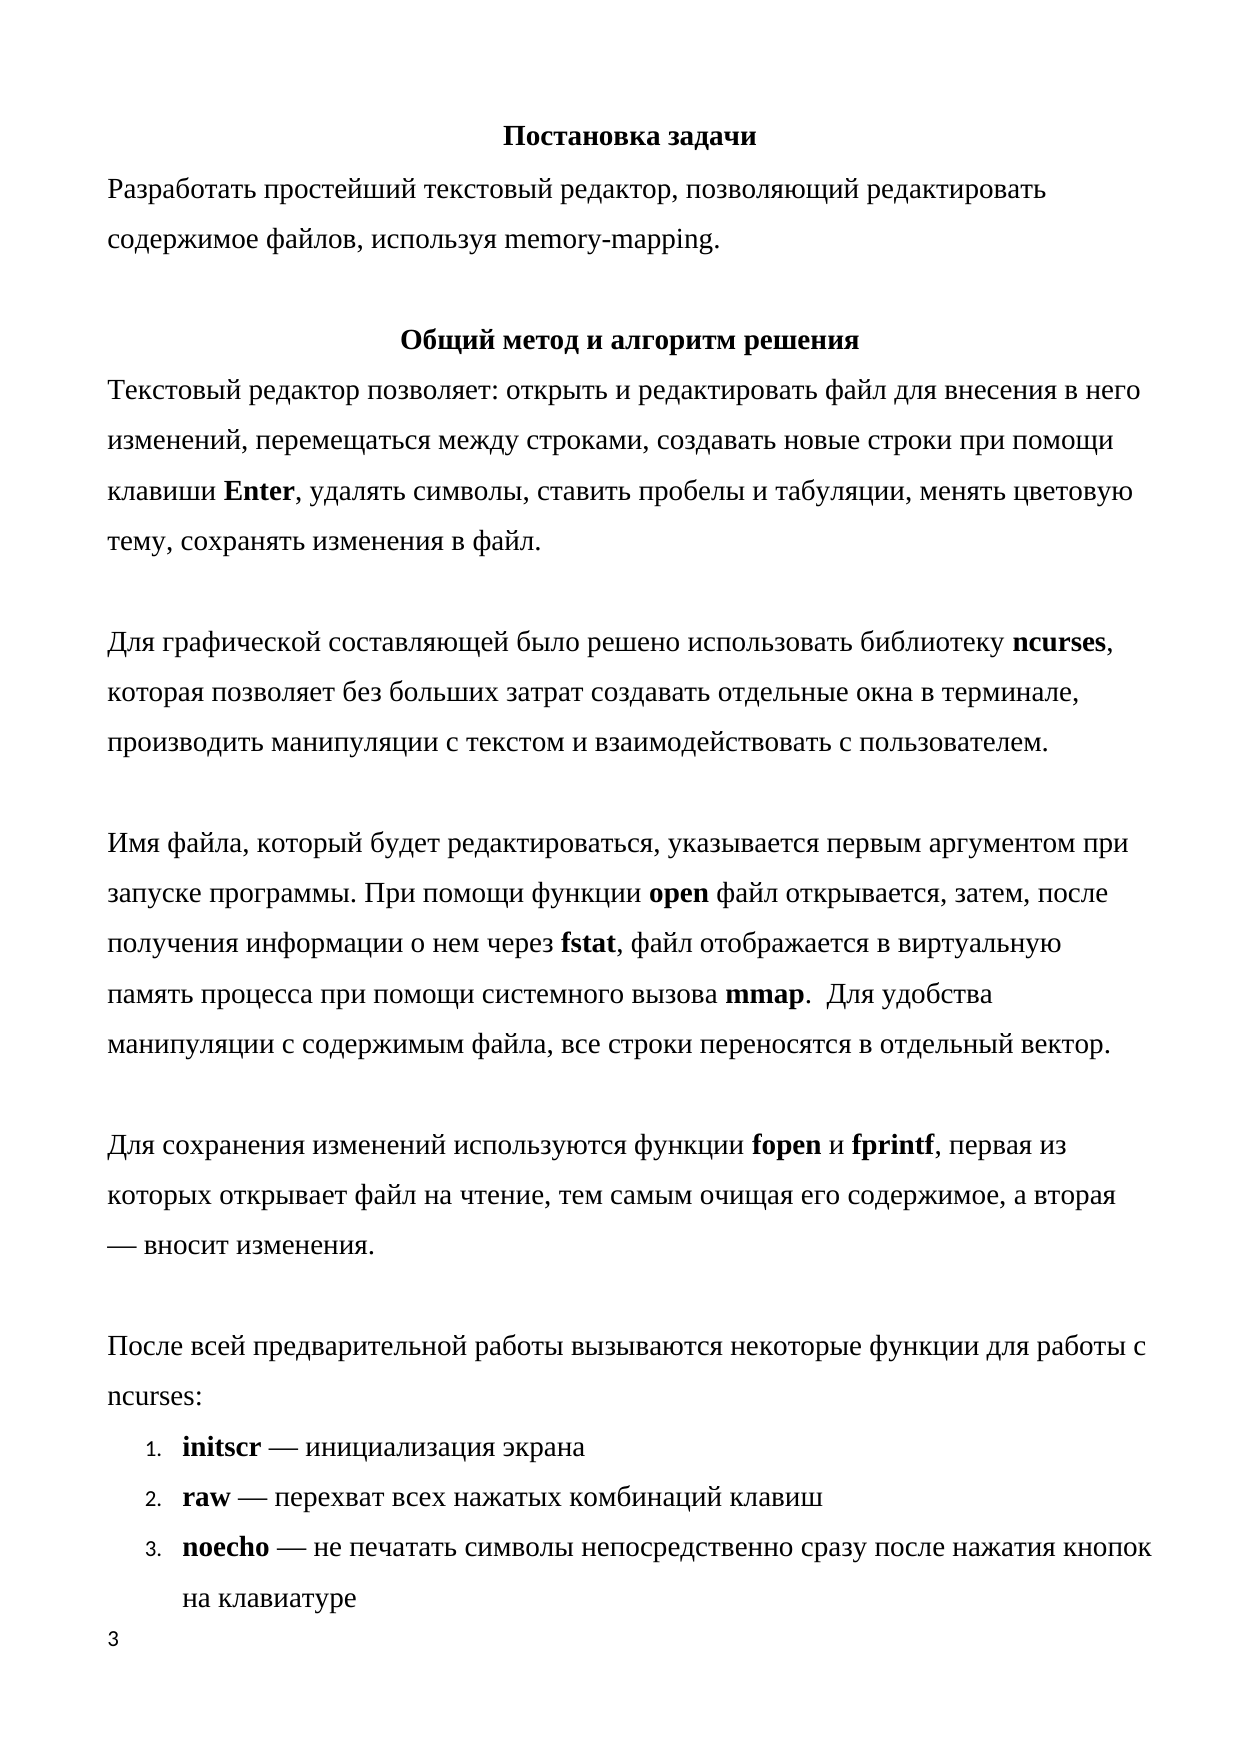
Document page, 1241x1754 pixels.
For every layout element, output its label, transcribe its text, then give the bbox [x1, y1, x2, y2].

text Текстовый редактор позволяет: открыть и редактировать файл для внесения в него изменений, перемещаться между строками, создавать новые строки при помощи клавиши Enter, удалять символы, ставить пробелы и табуляции, менять цветовую тему, сохранять изменения в файл. [107, 372, 1153, 557]
text Имя файла, который будет редактироваться, указывается первым аргументом при запуске программы. При помощи функции open файл открывается, затем, после получения информации о нем через fstat, файл отображается в виртуальную память процесса при помощи системного вызова mmap. Для удобства манипуляции с содержимым файла, все строки переносятся в отдельный вектор. [107, 825, 1153, 1060]
text После всей предварительной работы вызываются некоторые функции для работы с ncurses: [107, 1328, 1153, 1412]
text Разработать простейший текстовый редактор, позволяющий редактировать содержимое файлов, используя memory-mapping. [107, 171, 1153, 255]
text Постановка задачи [107, 118, 1153, 152]
list noecho — не печатать символы непосредственно сразу после нажатия кнопок на клавиатуре [144, 1529, 1153, 1613]
list raw — перехват всех нажатых комбинаций клавиш [144, 1479, 1153, 1513]
text Для графической составляющей было решено использовать библиотеку ncurses, которая позволяет без больших затрат создавать отдельные окна в терминале, производить манипуляции с текстом и взаимодействовать с пользователем. [107, 624, 1153, 758]
list initscr — инициализация экрана [144, 1429, 1153, 1462]
text Общий метод и алгоритм решения [107, 322, 1153, 355]
text Для сохранения изменений используются функции fopen и fprintf, первая из которых открывает файл на чтение, тем самым очищая его содержимое, а вторая — вносит изменения. [107, 1127, 1153, 1261]
